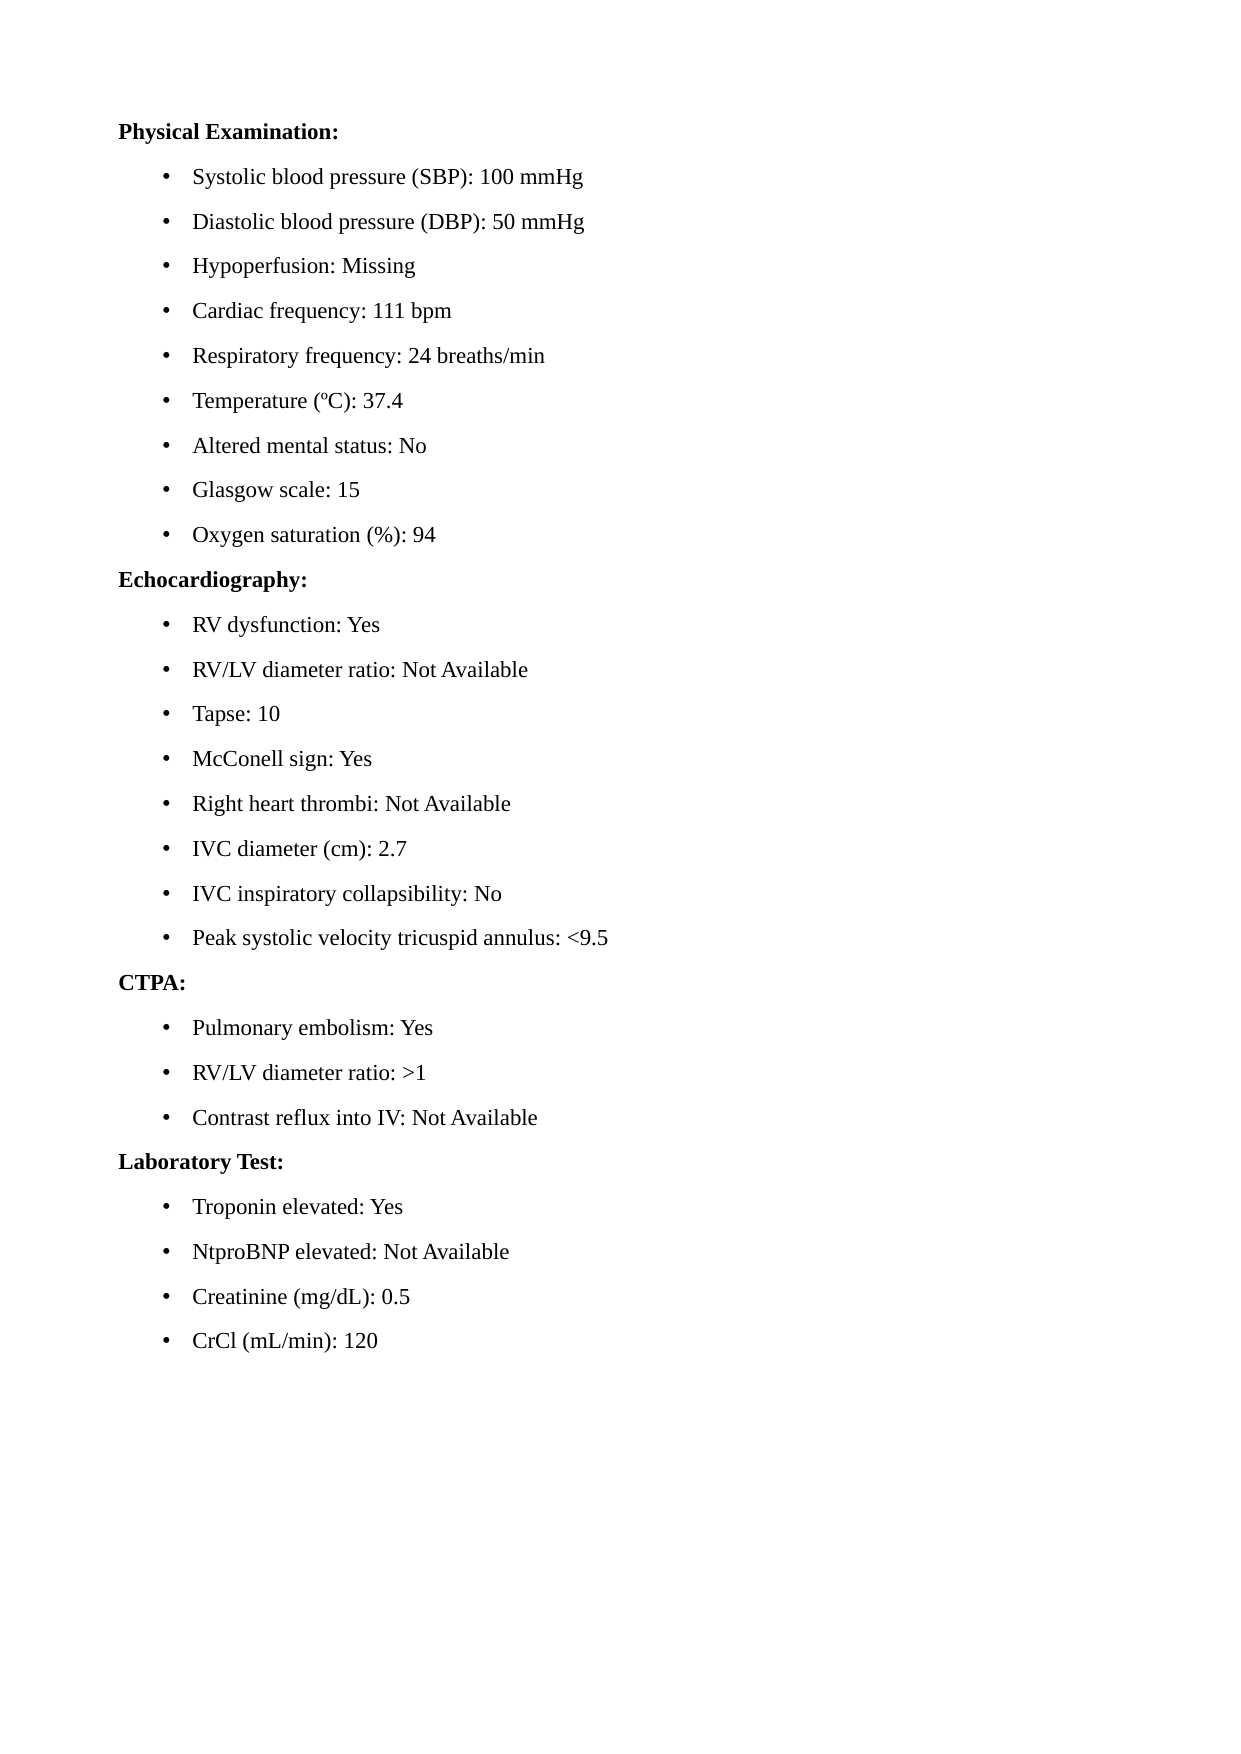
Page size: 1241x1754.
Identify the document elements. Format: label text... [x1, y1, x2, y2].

list RV/LV diameter ratio: Not Available [162, 656, 1122, 682]
list Contrast reflux into IV: Not Available [162, 1103, 1122, 1130]
text Laboratory Test: [118, 1148, 1122, 1175]
list Altered mental status: No [162, 432, 1122, 458]
list Systolic blood pressure (SBP): 100 mmHg [162, 163, 1122, 189]
list Respiratory frequency: 24 breaths/min [162, 342, 1122, 368]
list Pulmonary embolism: Yes [162, 1014, 1122, 1040]
list Peak systolic velocity tricuspid annulus: <9.5 [162, 924, 1122, 951]
list Cardiac frequency: 111 bpm [162, 297, 1122, 324]
list Glasgow scale: 15 [162, 476, 1122, 503]
list Creatinine (mg/dL): 0.5 [162, 1283, 1122, 1309]
list RV dysfunction: Yes [162, 611, 1122, 637]
list CrCl (mL/min): 120 [162, 1327, 1122, 1354]
list Temperature (ºC): 37.4 [162, 387, 1122, 413]
text CTPA: [118, 969, 1122, 996]
list IVC diameter (cm): 2.7 [162, 835, 1122, 861]
text Physical Examination: [118, 118, 1122, 144]
list IVC inspiratory collapsibility: No [162, 879, 1122, 906]
list Diastolic blood pressure (DBP): 50 mmHg [162, 208, 1122, 234]
list McConell sign: Yes [162, 745, 1122, 772]
list NtproBNP elevated: Not Available [162, 1238, 1122, 1264]
list Troponin elevated: Yes [162, 1193, 1122, 1219]
list RV/LV diameter ratio: >1 [162, 1059, 1122, 1085]
text Echocardiography: [118, 566, 1122, 592]
list Right heart thrombi: Not Available [162, 790, 1122, 816]
list Oxygen saturation (%): 94 [162, 521, 1122, 548]
list Hypoperfusion: Missing [162, 252, 1122, 279]
list Tapse: 10 [162, 700, 1122, 727]
